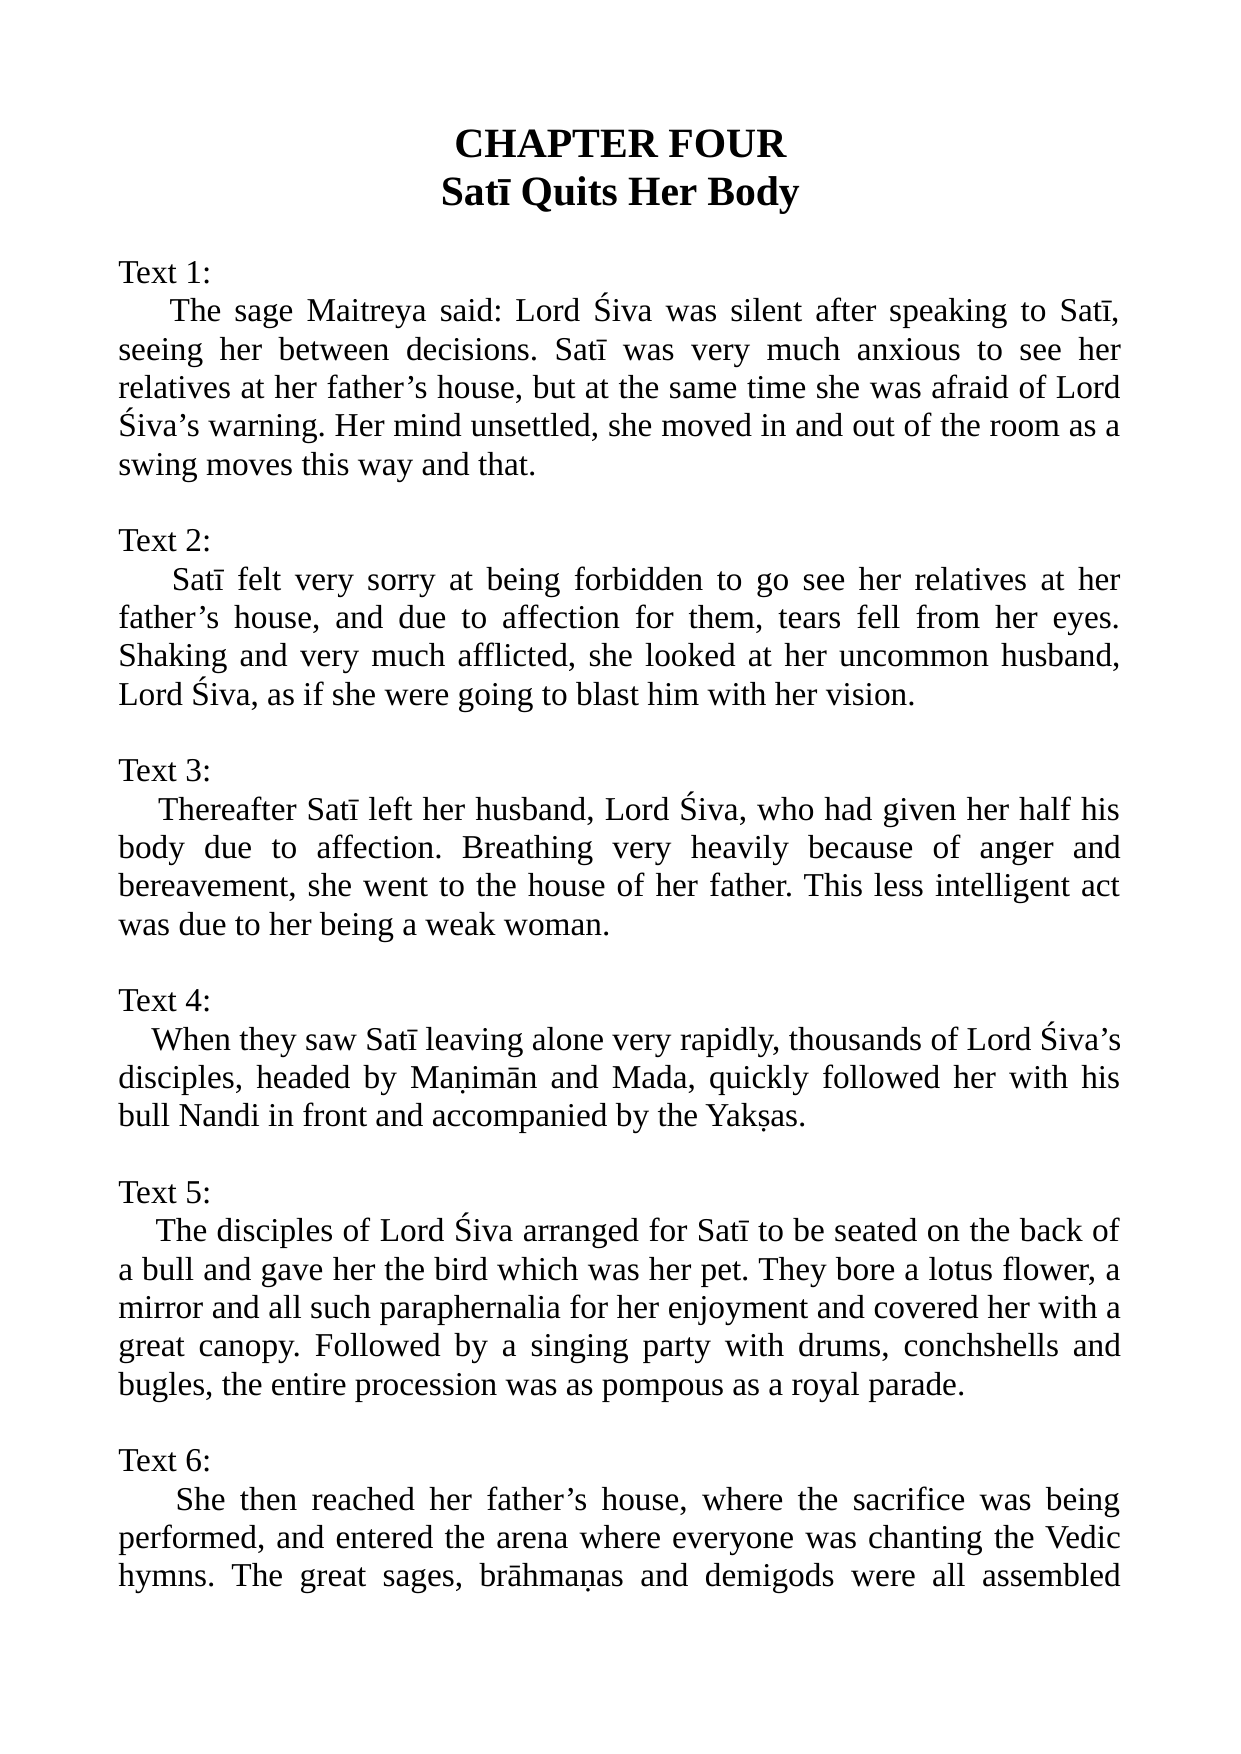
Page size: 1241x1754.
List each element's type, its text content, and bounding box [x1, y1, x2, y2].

text Text 5: [118, 1172, 1122, 1211]
text When they saw Satī leaving alone very rapidly, thousands of Lord Śiva’s disciples, headed by Maṇimān and Mada, quickly followed her with his bull Nandi in front and accompanied by the Yakṣas. [118, 1019, 1122, 1134]
text Text 6: [118, 1441, 1122, 1479]
text The disciples of Lord Śiva arranged for Satī to be seated on the back of a bull and gave her the bird which was her pet. They bore a lotus flower, a mirror and all such paraphernalia for her enjoyment and covered her with a great canopy. Followed by a singing party with drums, conchshells and bugles, the entire procession was as pompous as a royal parade. [118, 1211, 1122, 1402]
text Text 2: [118, 521, 1122, 559]
text Satī felt very sorry at being forbidden to go see her relatives at her father’s house, and due to affection for them, tears fell from her eyes. Shaking and very much afflicted, she looked at her uncommon husband, Lord Śiva, as if she were going to blast him with her vision. [118, 559, 1122, 712]
text She then reached her father’s house, where the sacrifice was being performed, and entered the arena where everyone was chanting the Vedic hymns. The great sages, brāhmaṇas and demigods were all assembled [118, 1479, 1122, 1594]
text Thereafter Satī left her husband, Lord Śiva, who had given her half his body due to affection. Breathing very heavily because of anger and bereavement, she went to the house of her father. This less intelligent act was due to her being a weak woman. [118, 789, 1122, 942]
text CHAPTER FOUR [118, 118, 1122, 166]
text Text 1: [118, 252, 1122, 291]
text Text 4: [118, 981, 1122, 1019]
text Satī Quits Her Body [118, 166, 1122, 214]
text The sage Maitreya said: Lord Śiva was silent after speaking to Satī, seeing her between decisions. Satī was very much anxious to see her relatives at her father’s house, but at the same time she was afraid of Lord Śiva’s warning. Her mind unsettled, she moved in and out of the room as a swing moves this way and that. [118, 291, 1122, 482]
text Text 3: [118, 751, 1122, 789]
